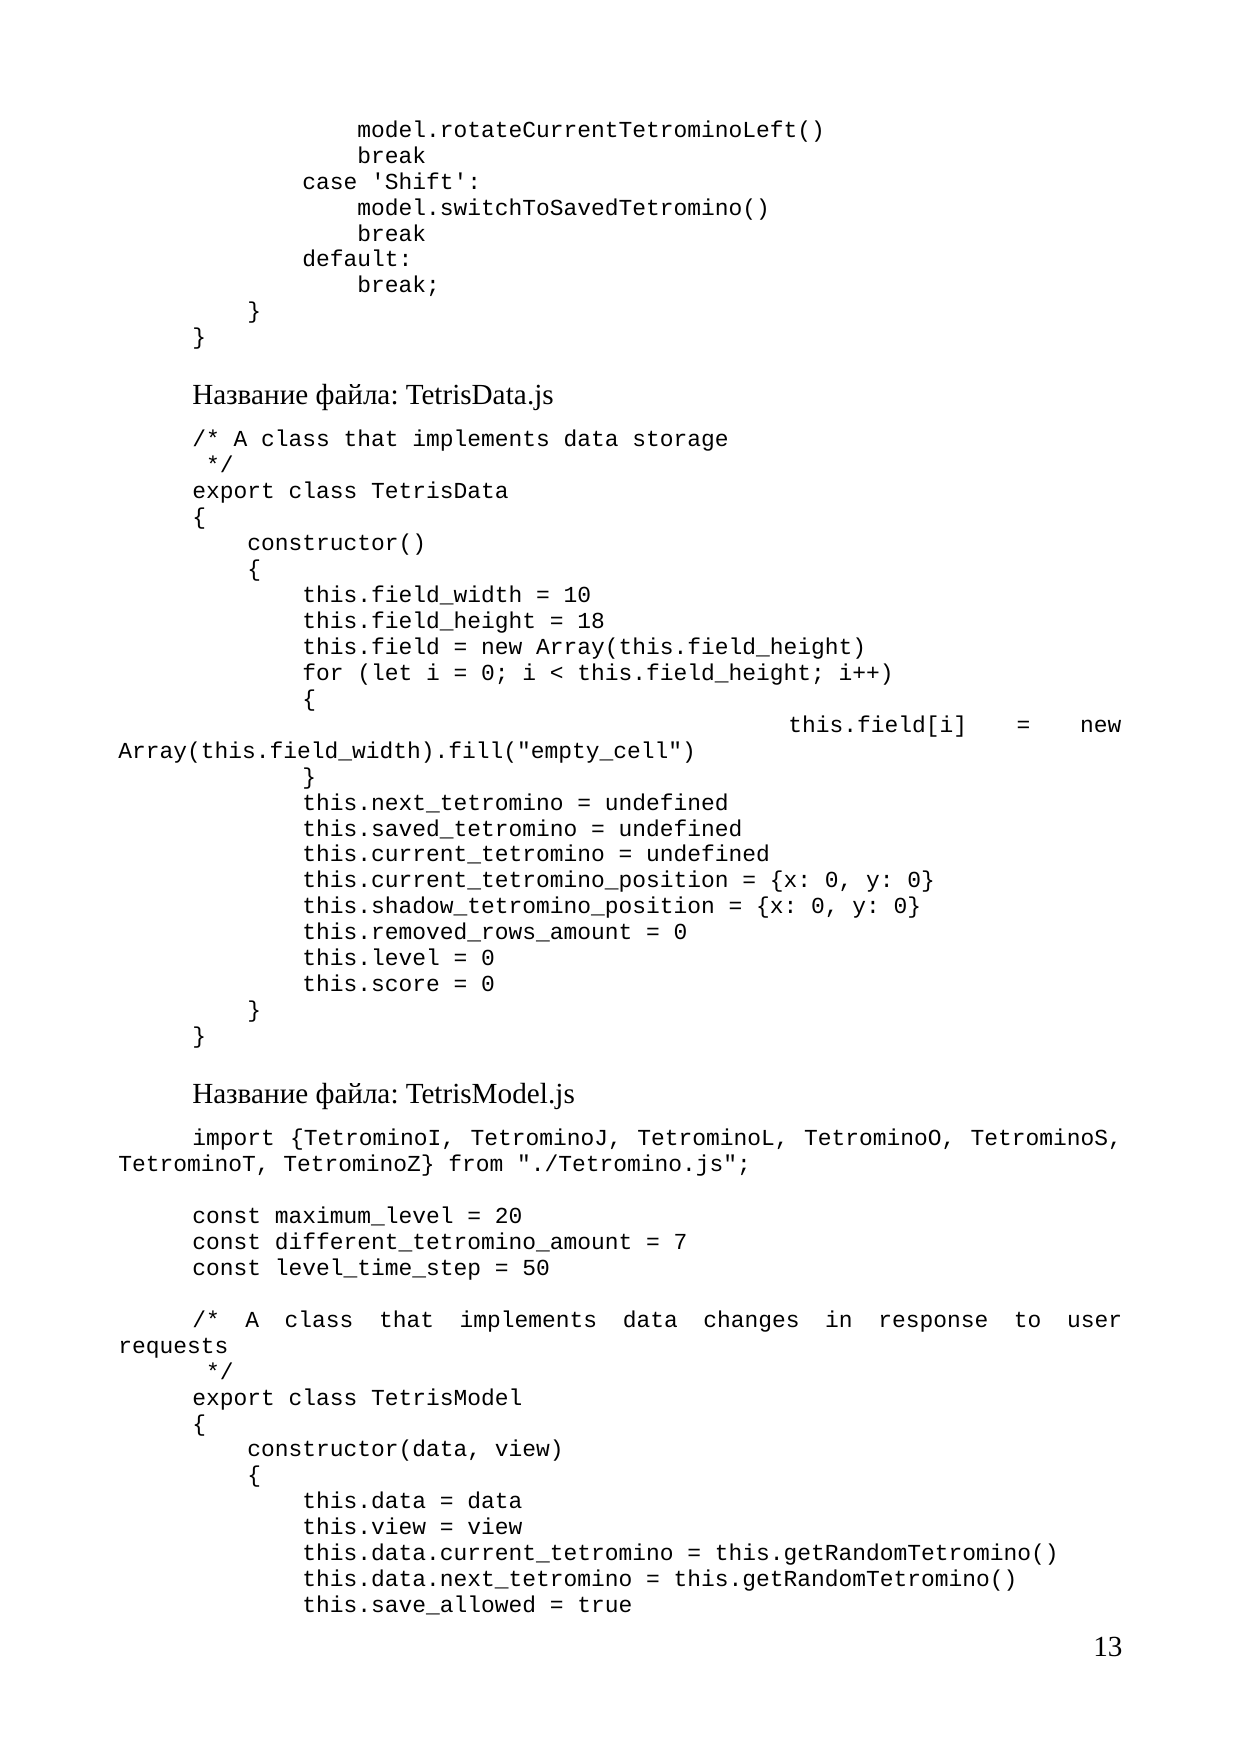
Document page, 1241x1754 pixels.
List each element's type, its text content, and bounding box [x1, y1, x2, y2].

text { [118, 1412, 1122, 1438]
text break [118, 222, 1122, 248]
text } [118, 300, 1122, 326]
text this.field_height = 18 [118, 609, 1122, 635]
text */ [118, 1360, 1122, 1386]
text } [118, 765, 1122, 791]
text this.score = 0 [118, 972, 1122, 998]
text Название файла: TetrisModel.js [118, 1076, 1122, 1110]
text model.rotateCurrentTetrominoLeft() [118, 118, 1122, 144]
text for (let i = 0; i < this.field_height; i++) [118, 661, 1122, 687]
text this.field_width = 10 [118, 583, 1122, 609]
text } [118, 998, 1122, 1024]
text model.switchToSavedTetromino() [118, 196, 1122, 222]
text /* A class that implements data storage [118, 428, 1122, 454]
text this.data.current_tetromino = this.getRandomTetromino() [118, 1542, 1122, 1567]
text */ [118, 454, 1122, 480]
text this.view = view [118, 1516, 1122, 1542]
text const level_time_step = 50 [118, 1256, 1122, 1282]
text { [118, 557, 1122, 583]
text constructor(data, view) [118, 1438, 1122, 1464]
text break [118, 144, 1122, 170]
text } [118, 326, 1122, 352]
text const different_tetromino_amount = 7 [118, 1230, 1122, 1256]
text this.save_allowed = true [118, 1593, 1122, 1619]
text Название файла: TetrisData.js [118, 377, 1122, 411]
text const maximum_level = 20 [118, 1204, 1122, 1230]
text this.data.next_tetromino = this.getRandomTetromino() [118, 1567, 1122, 1593]
text constructor() [118, 532, 1122, 557]
text this.level = 0 [118, 947, 1122, 972]
text this.removed_rows_amount = 0 [118, 921, 1122, 947]
text default: [118, 248, 1122, 274]
text break; [118, 274, 1122, 300]
text this.shadow_tetromino_position = {x: 0, y: 0} [118, 895, 1122, 921]
text this.next_tetromino = undefined [118, 791, 1122, 817]
text /* A class that implements data changes in response to user requests [118, 1308, 1122, 1360]
text case 'Shift': [118, 170, 1122, 196]
text this.current_tetromino_position = {x: 0, y: 0} [118, 869, 1122, 895]
text this.field = new Array(this.field_height) [118, 635, 1122, 661]
text { [118, 506, 1122, 532]
text { [118, 1464, 1122, 1490]
text this.data = data [118, 1490, 1122, 1516]
text this.current_tetromino = undefined [118, 843, 1122, 869]
text { [118, 687, 1122, 713]
text export class TetrisModel [118, 1386, 1122, 1412]
text } [118, 1024, 1122, 1050]
text import {TetrominoI, TetrominoJ, TetrominoL, TetrominoO, TetrominoS, TetrominoT, TetrominoZ} from "./Tetromino.js"; [118, 1127, 1122, 1178]
text this.field[i] = new Array(this.field_width).fill("empty_cell") [118, 713, 1122, 765]
text export class TetrisData [118, 480, 1122, 506]
text this.saved_tetromino = undefined [118, 817, 1122, 843]
